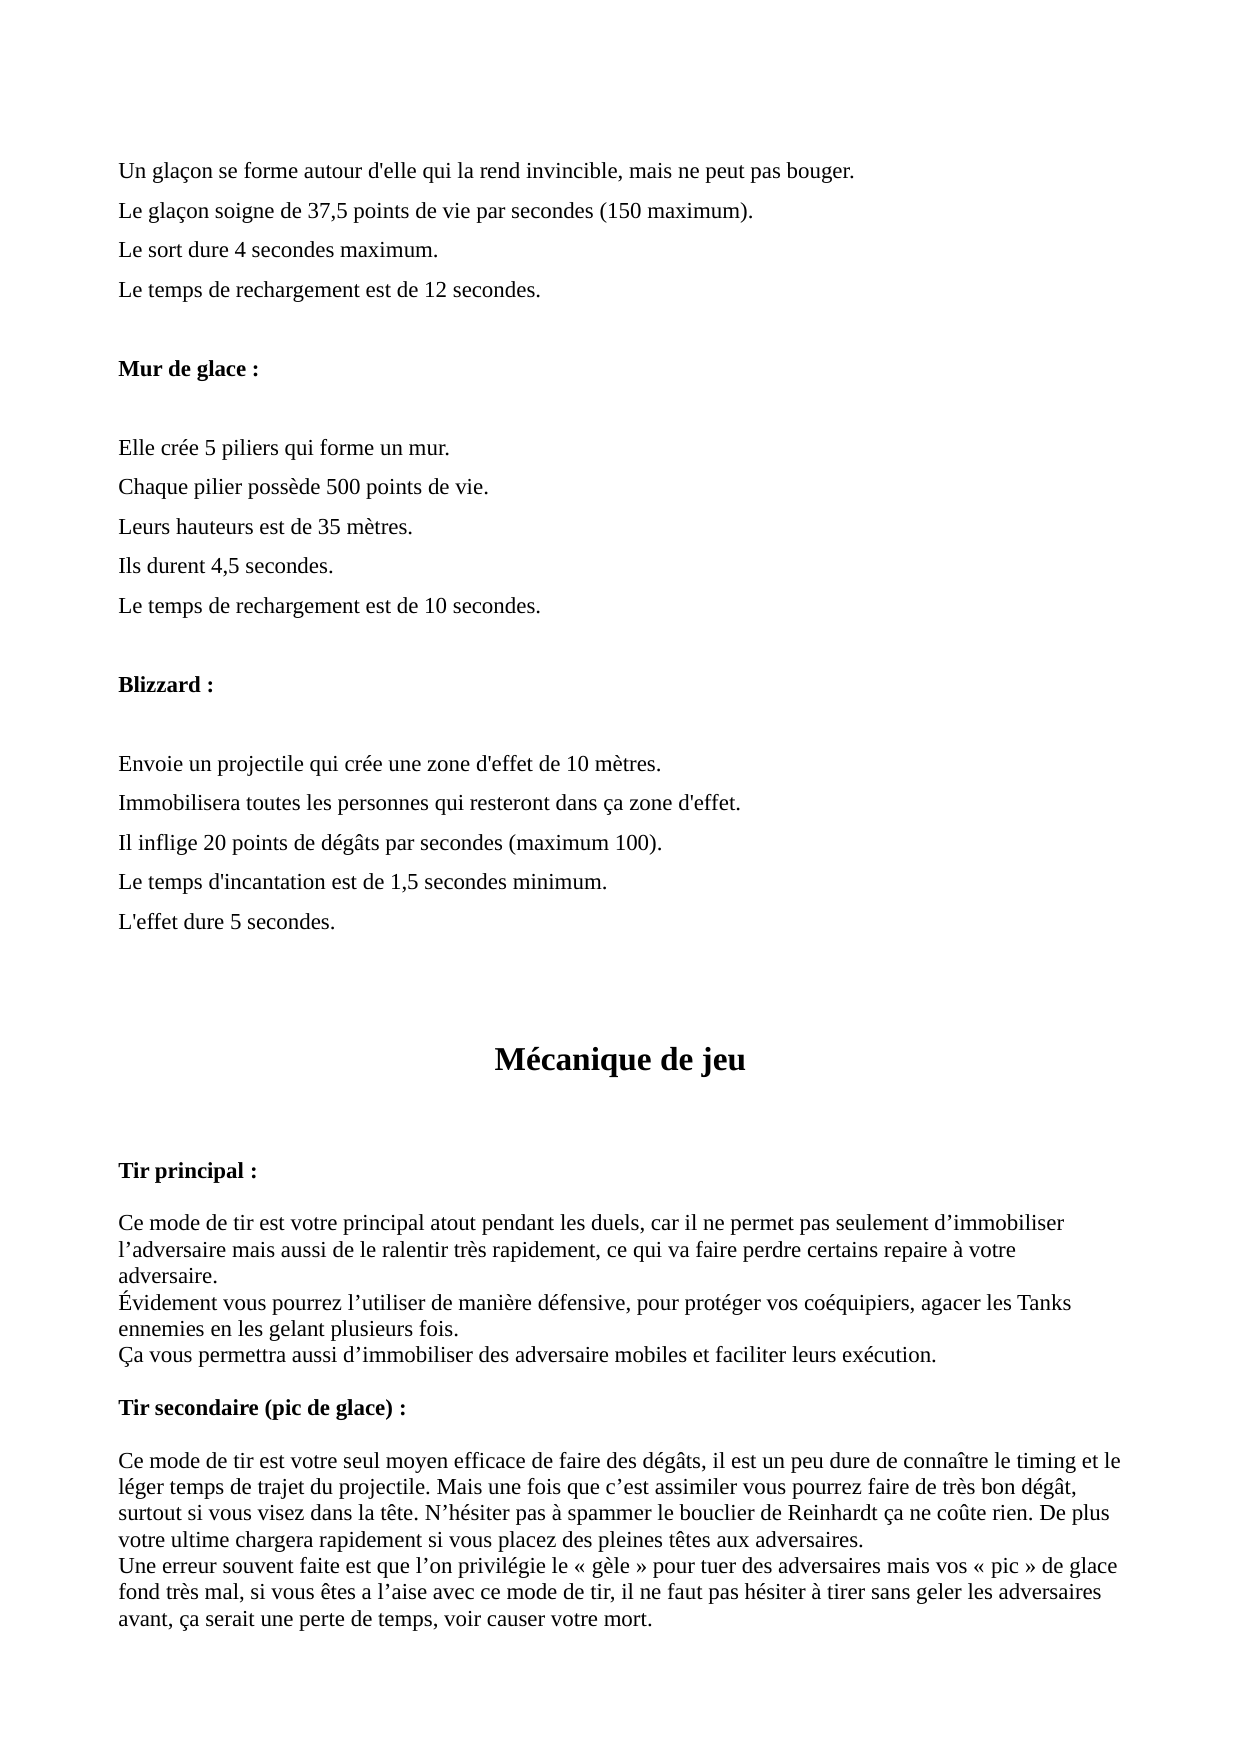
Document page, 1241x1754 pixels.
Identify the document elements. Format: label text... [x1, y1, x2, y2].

text Une erreur souvent faite est que l’on privilégie le « gèle » pour tuer des adversaires mais vos « pic » de glace fond très mal, si vous êtes a l’aise avec ce mode de tir, il ne faut pas hésiter à tirer sans geler les adversaires avant, ça serait une perte de temps, voir causer votre mort. [118, 1552, 1122, 1631]
text Un glaçon se forme autour d'elle qui la rend invincible, mais ne peut pas bouger. [118, 158, 1122, 184]
text Elle crée 5 piliers qui forme un mur. [118, 434, 1122, 460]
text Il inflige 20 points de dégâts par secondes (maximum 100). [118, 829, 1122, 855]
text Mécanique de jeu [118, 1039, 1122, 1078]
text Blizzard : [118, 671, 1122, 697]
text Ça vous permettra aussi d’immobiliser des adversaire mobiles et faciliter leurs exécution. [118, 1341, 1122, 1368]
text Le temps d'incantation est de 1,5 secondes minimum. [118, 868, 1122, 894]
text Le temps de rechargement est de 12 secondes. [118, 276, 1122, 302]
text Le sort dure 4 secondes maximum. [118, 237, 1122, 263]
text Immobilisera toutes les personnes qui resteront dans ça zone d'effet. [118, 789, 1122, 816]
text Ce mode de tir est votre principal atout pendant les duels, car il ne permet pas seulement d’immobiliser l’adversaire mais aussi de le ralentir très rapidement, ce qui va faire perdre certains repaire à votre adversaire. [118, 1209, 1122, 1288]
text Le temps de rechargement est de 10 secondes. [118, 592, 1122, 618]
text Envoie un projectile qui crée une zone d'effet de 10 mètres. [118, 750, 1122, 776]
text Ce mode de tir est votre seul moyen efficace de faire des dégâts, il est un peu dure de connaître le timing et le léger temps de trajet du projectile. Mais une fois que c’est assimiler vous pourrez faire de très bon dégât, surtout si vous visez dans la tête. N’hésiter pas à spammer le bouclier de Reinhardt ça ne coûte rien. De plus votre ultime chargera rapidement si vous placez des pleines têtes aux adversaires. [118, 1447, 1122, 1552]
text Chaque pilier possède 500 points de vie. [118, 473, 1122, 500]
text Ils durent 4,5 secondes. [118, 552, 1122, 579]
text Le glaçon soigne de 37,5 points de vie par secondes (150 maximum). [118, 197, 1122, 223]
text L'effet dure 5 secondes. [118, 908, 1122, 934]
text Leurs hauteurs est de 35 mètres. [118, 513, 1122, 539]
text Évidement vous pourrez l’utiliser de manière défensive, pour protéger vos coéquipiers, agacer les Tanks ennemies en les gelant plusieurs fois. [118, 1288, 1122, 1341]
text Mur de glace : [118, 355, 1122, 381]
text Tir secondaire (pic de glace) : [118, 1394, 1122, 1420]
text Tir principal : [118, 1157, 1122, 1183]
